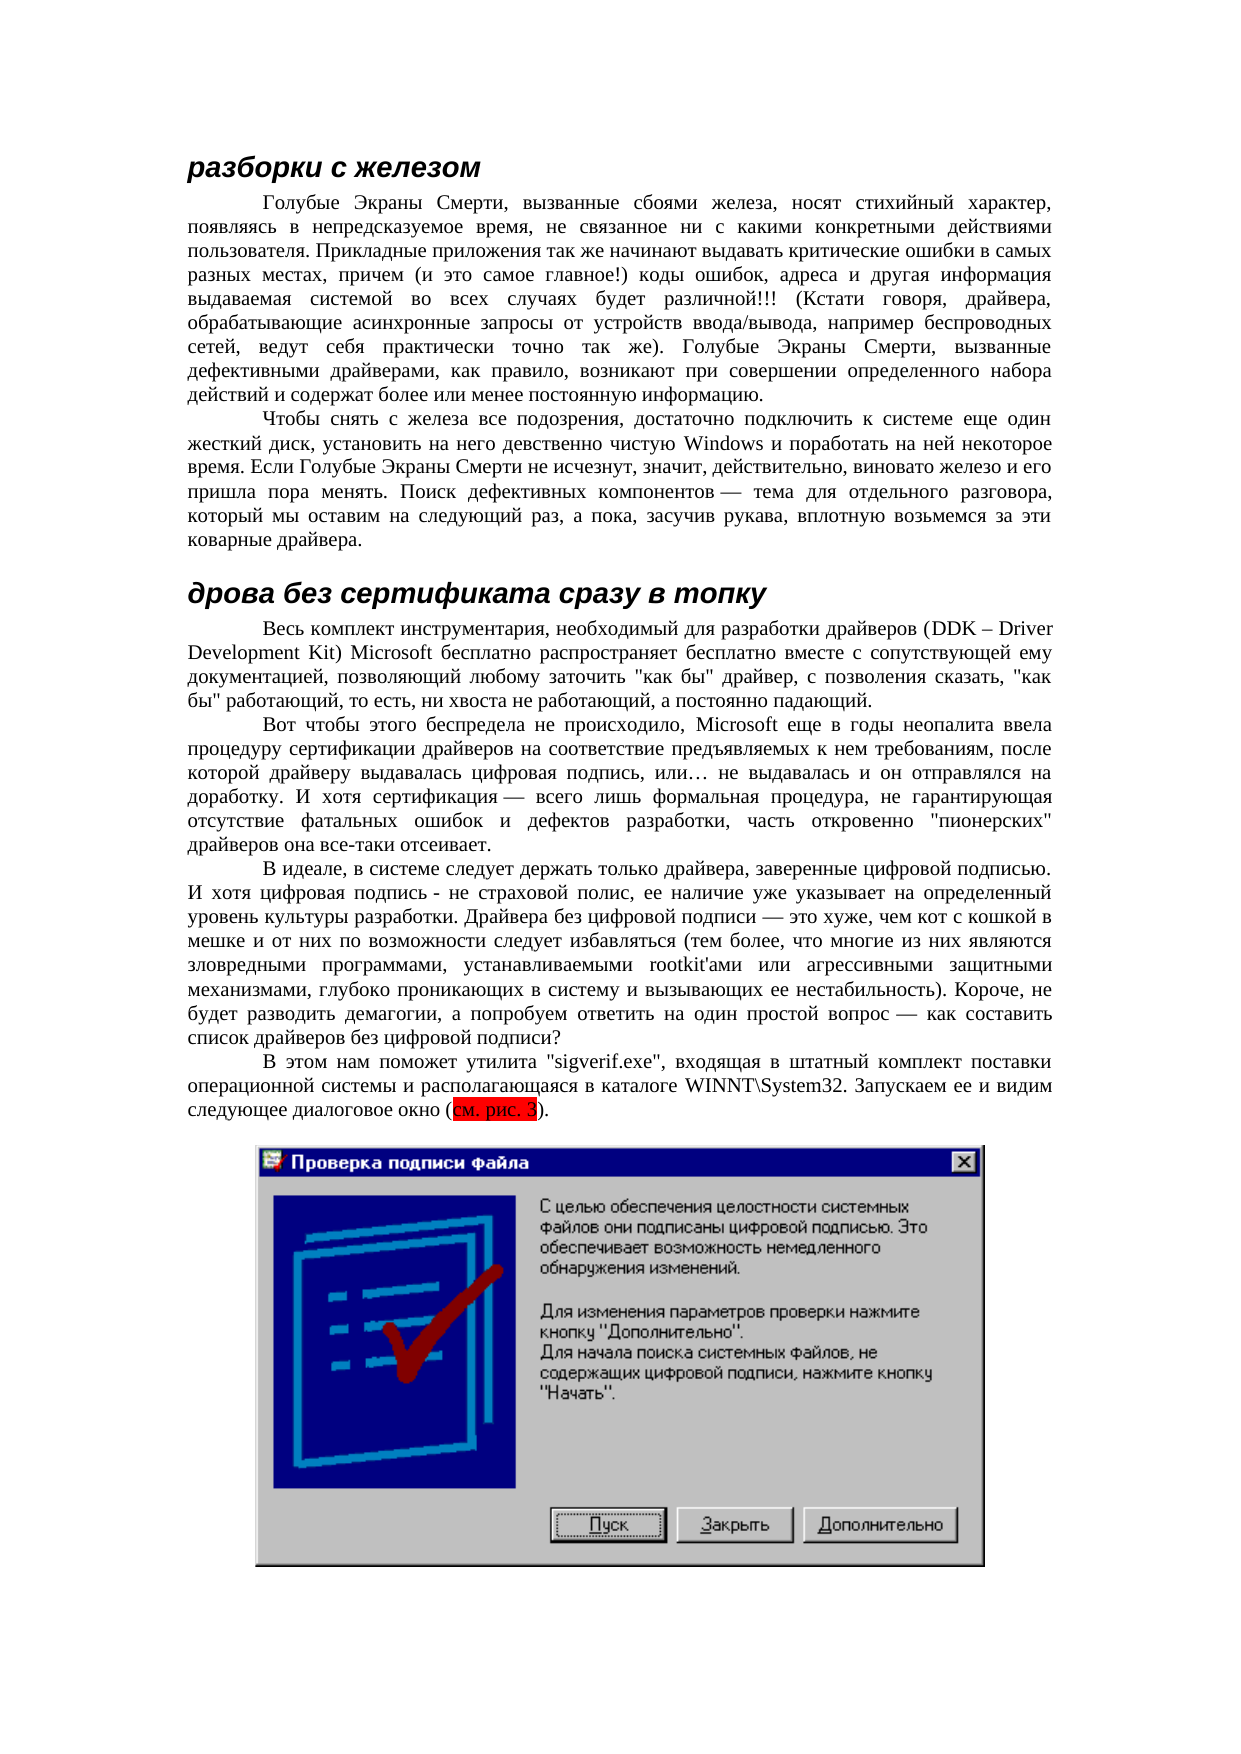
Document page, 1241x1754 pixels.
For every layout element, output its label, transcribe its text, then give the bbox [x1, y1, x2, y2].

subtitle дрова без сертификата сразу в топку [187, 576, 1053, 609]
text В идеале, в системе следует держать только драйвера, заверенные цифровой подписью. И хотя цифровая подпись ‑ не страховой полис, ее наличие уже указывает на определенный уровень культуры разработки. Драйвера без цифровой подписи — это хуже, чем кот с кошкой в мешке и от них по возможности следует избавляться (тем более, что многие из них являются зловредными программами, устанавливаемыми rootkit'ами или агрессивными защитными механизмами, глубоко проникающих в систему и вызывающих ее нестабильность). Короче, не будет разводить демагогии, а попробуем ответить на один простой вопрос — как составить список драйверов без цифровой подписи? [187, 856, 1053, 1049]
text В этом нам поможет утилита "sigverif.exe", входящая в штатный комплект поставки операционной системы и располагающаяся в каталоге WINNT\System32. Запускаем ее и видим следующее диалоговое окно (см. рис. 3). [187, 1049, 1053, 1121]
text Вот чтобы этого беспредела не происходило, Microsoft еще в годы неопалита ввела процедуру сертификации драйверов на соответствие предъявляемых к нем требованиям, после которой драйверу выдавалась цифровая подпись, или… не выдавалась и он отправлялся на доработку. И хотя сертификация — всего лишь формальная процедура, не гарантирующая отсутствие фатальных ошибок и дефектов разработки, часть откровенно "пионерских" драйверов она все-таки отсеивает. [187, 712, 1053, 856]
text Чтобы снять с железа все подозрения, достаточно подключить к системе еще один жесткий диск, установить на него девственно чистую Windows и поработать на ней некоторое время. Если Голубые Экраны Смерти не исчезнут, значит, действительно, виновато железо и его пришла пора менять. Поиск дефективных компонентов — тема для отдельного разговора, который мы оставим на следующий раз, а пока, засучив рукава, вплотную возьмемся за эти коварные драйвера. [187, 406, 1053, 551]
text Голубые Экраны Смерти, вызванные сбоями железа, носят стихийный характер, появляясь в непредсказуемое время, не связанное ни с какими конкретными действиями пользователя. Прикладные приложения так же начинают выдавать критические ошибки в самых разных местах, причем (и это самое главное!) коды ошибок, адреса и другая информация выдаваемая системой во всех случаях будет различной!!! (Кстати говоря, драйвера, обрабатывающие асинхронные запросы от устройств ввода/вывода, например беспроводных сетей, ведут себя практически точно так же). Голубые Экраны Смерти, вызванные дефективными драйверами, как правило, возникают при совершении определенного набора действий и содержат более или менее постоянную информацию. [187, 190, 1053, 406]
picture [255, 1145, 985, 1567]
subtitle разборки с железом [187, 150, 1053, 183]
text Весь комплект инструментария, необходимый для разработки драйверов (DDK – Driver Development Kit) Microsoft бесплатно распространяет бесплатно вместе с сопутствующей ему документацией, позволяющий любому заточить "как бы" драйвер, с позволения сказать, "как бы" работающий, то есть, ни хвоста не работающий, а постоянно падающий. [187, 616, 1053, 712]
